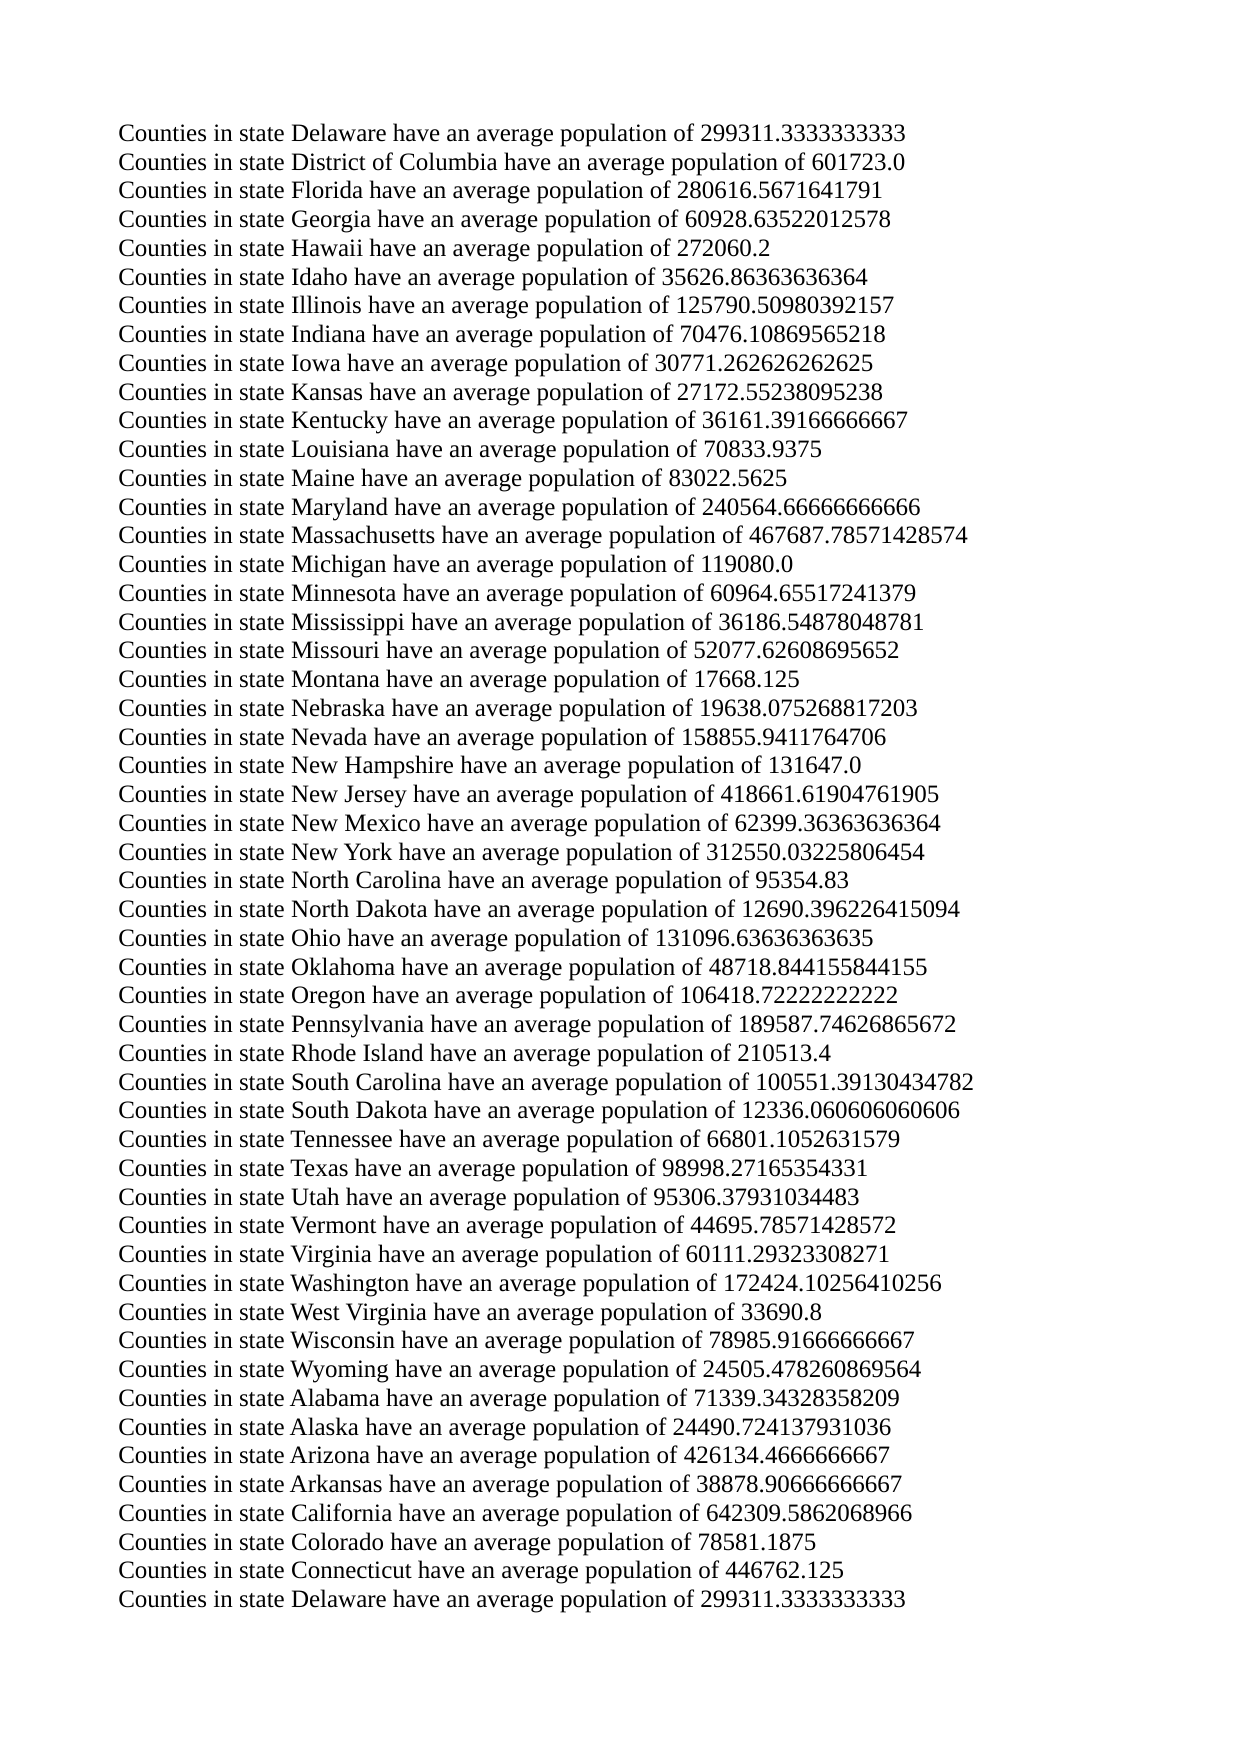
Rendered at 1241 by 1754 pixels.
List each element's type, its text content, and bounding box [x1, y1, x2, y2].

text Counties in state Wyoming have an average population of 24505.478260869564 [118, 1354, 1122, 1383]
text Counties in state New Hampshire have an average population of 131647.0 [118, 751, 1122, 779]
text Counties in state North Carolina have an average population of 95354.83 [118, 866, 1122, 894]
text Counties in state North Dakota have an average population of 12690.396226415094 [118, 894, 1122, 923]
text Counties in state Georgia have an average population of 60928.63522012578 [118, 204, 1122, 233]
text Counties in state Utah have an average population of 95306.37931034483 [118, 1182, 1122, 1211]
text Counties in state District of Columbia have an average population of 601723.0 [118, 147, 1122, 176]
text Counties in state New Jersey have an average population of 418661.61904761905 [118, 779, 1122, 808]
text Counties in state Oklahoma have an average population of 48718.844155844155 [118, 952, 1122, 981]
text Counties in state Pennsylvania have an average population of 189587.74626865672 [118, 1009, 1122, 1038]
text Counties in state Hawaii have an average population of 272060.2 [118, 233, 1122, 262]
text Counties in state Florida have an average population of 280616.5671641791 [118, 176, 1122, 204]
text Counties in state Texas have an average population of 98998.27165354331 [118, 1153, 1122, 1182]
text Counties in state Washington have an average population of 172424.10256410256 [118, 1268, 1122, 1297]
text Counties in state Montana have an average population of 17668.125 [118, 664, 1122, 693]
text Counties in state Arkansas have an average population of 38878.90666666667 [118, 1469, 1122, 1498]
text Counties in state Missouri have an average population of 52077.62608695652 [118, 636, 1122, 664]
text Counties in state Iowa have an average population of 30771.262626262625 [118, 348, 1122, 377]
text Counties in state Alaska have an average population of 24490.724137931036 [118, 1412, 1122, 1441]
text Counties in state Minnesota have an average population of 60964.65517241379 [118, 578, 1122, 607]
text Counties in state California have an average population of 642309.5862068966 [118, 1498, 1122, 1527]
text Counties in state Illinois have an average population of 125790.50980392157 [118, 291, 1122, 319]
text Counties in state Maine have an average population of 83022.5625 [118, 463, 1122, 492]
text Counties in state West Virginia have an average population of 33690.8 [118, 1297, 1122, 1326]
text Counties in state Delaware have an average population of 299311.3333333333 [118, 118, 1122, 147]
text Counties in state Indiana have an average population of 70476.10869565218 [118, 319, 1122, 348]
text Counties in state Nevada have an average population of 158855.9411764706 [118, 722, 1122, 751]
text Counties in state Nebraska have an average population of 19638.075268817203 [118, 693, 1122, 722]
text Counties in state Delaware have an average population of 299311.3333333333 [118, 1584, 1122, 1613]
text Counties in state Louisiana have an average population of 70833.9375 [118, 434, 1122, 463]
text Counties in state Ohio have an average population of 131096.63636363635 [118, 923, 1122, 952]
text Counties in state Arizona have an average population of 426134.4666666667 [118, 1441, 1122, 1469]
text Counties in state Virginia have an average population of 60111.29323308271 [118, 1239, 1122, 1268]
text Counties in state Wisconsin have an average population of 78985.91666666667 [118, 1326, 1122, 1354]
text Counties in state Idaho have an average population of 35626.86363636364 [118, 262, 1122, 291]
text Counties in state Kentucky have an average population of 36161.39166666667 [118, 406, 1122, 434]
text Counties in state South Carolina have an average population of 100551.39130434782 [118, 1067, 1122, 1096]
text Counties in state Alabama have an average population of 71339.34328358209 [118, 1383, 1122, 1412]
text Counties in state Tennessee have an average population of 66801.1052631579 [118, 1124, 1122, 1153]
text Counties in state Kansas have an average population of 27172.55238095238 [118, 377, 1122, 406]
text Counties in state Michigan have an average population of 119080.0 [118, 549, 1122, 578]
text Counties in state Vermont have an average population of 44695.78571428572 [118, 1211, 1122, 1239]
text Counties in state Connecticut have an average population of 446762.125 [118, 1556, 1122, 1584]
text Counties in state South Dakota have an average population of 12336.060606060606 [118, 1096, 1122, 1124]
text Counties in state Oregon have an average population of 106418.72222222222 [118, 981, 1122, 1009]
text Counties in state Maryland have an average population of 240564.66666666666 [118, 492, 1122, 521]
text Counties in state New Mexico have an average population of 62399.36363636364 [118, 808, 1122, 837]
text Counties in state Massachusetts have an average population of 467687.78571428574 [118, 521, 1122, 549]
text Counties in state Mississippi have an average population of 36186.54878048781 [118, 607, 1122, 636]
text Counties in state New York have an average population of 312550.03225806454 [118, 837, 1122, 866]
text Counties in state Colorado have an average population of 78581.1875 [118, 1527, 1122, 1556]
text Counties in state Rhode Island have an average population of 210513.4 [118, 1038, 1122, 1067]
